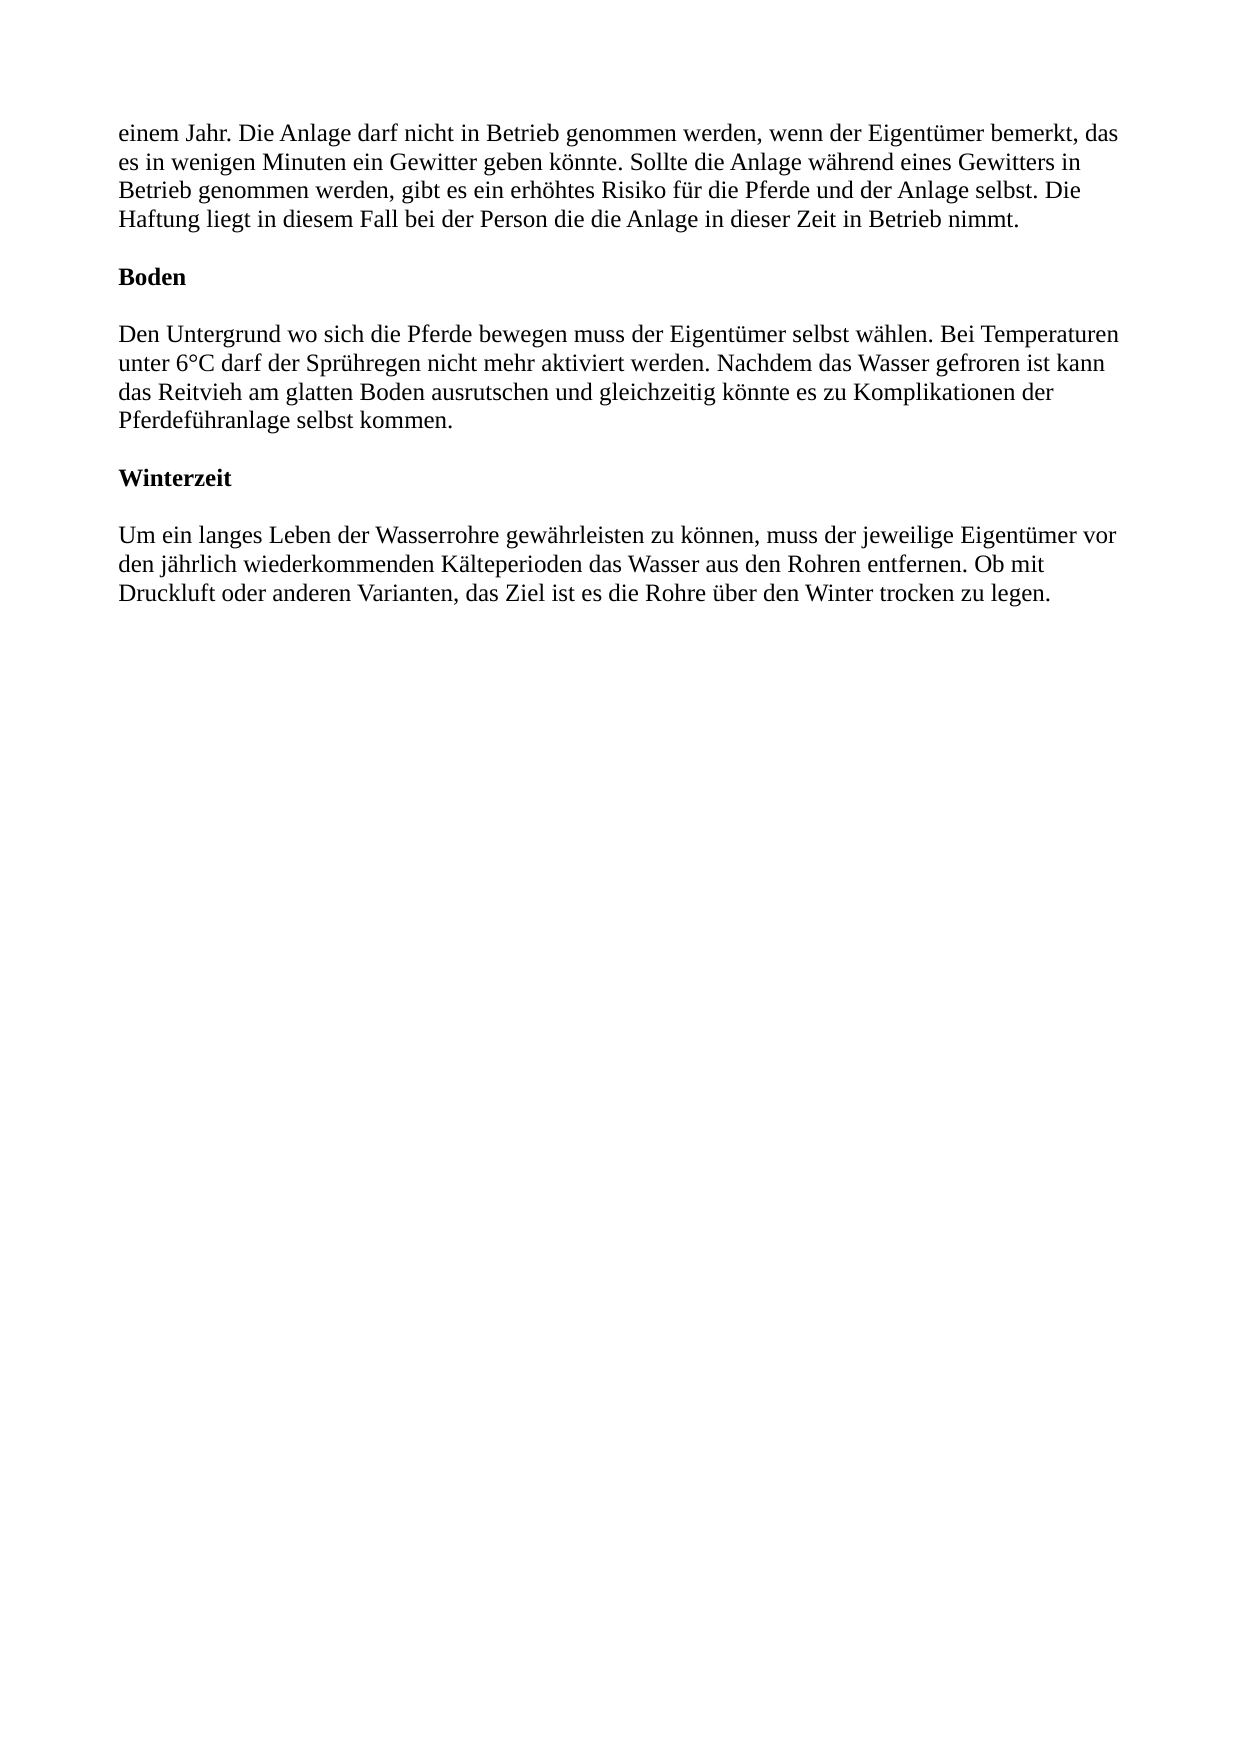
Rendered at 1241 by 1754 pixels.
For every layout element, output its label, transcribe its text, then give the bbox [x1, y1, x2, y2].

text Boden [118, 262, 1122, 291]
text Den Untergrund wo sich die Pferde bewegen muss der Eigentümer selbst wählen. Bei Temperaturen unter 6°C darf der Sprühregen nicht mehr aktiviert werden. Nachdem das Wasser gefroren ist kann das Reitvieh am glatten Boden ausrutschen und gleichzeitig könnte es zu Komplikationen der Pferdeführanlage selbst kommen. [118, 319, 1122, 434]
text Um ein langes Leben der Wasserrohre gewährleisten zu können, muss der jeweilige Eigentümer vor den jährlich wiederkommenden Kälteperioden das Wasser aus den Rohren entfernen. Ob mit Druckluft oder anderen Varianten, das Ziel ist es die Rohre über den Winter trocken zu legen. [118, 521, 1122, 607]
text Winterzeit [118, 463, 1122, 492]
text einem Jahr. Die Anlage darf nicht in Betrieb genommen werden, wenn der Eigentümer bemerkt, das es in wenigen Minuten ein Gewitter geben könnte. Sollte die Anlage während eines Gewitters in Betrieb genommen werden, gibt es ein erhöhtes Risiko für die Pferde und der Anlage selbst. Die Haftung liegt in diesem Fall bei der Person die die Anlage in dieser Zeit in Betrieb nimmt. [118, 118, 1122, 233]
